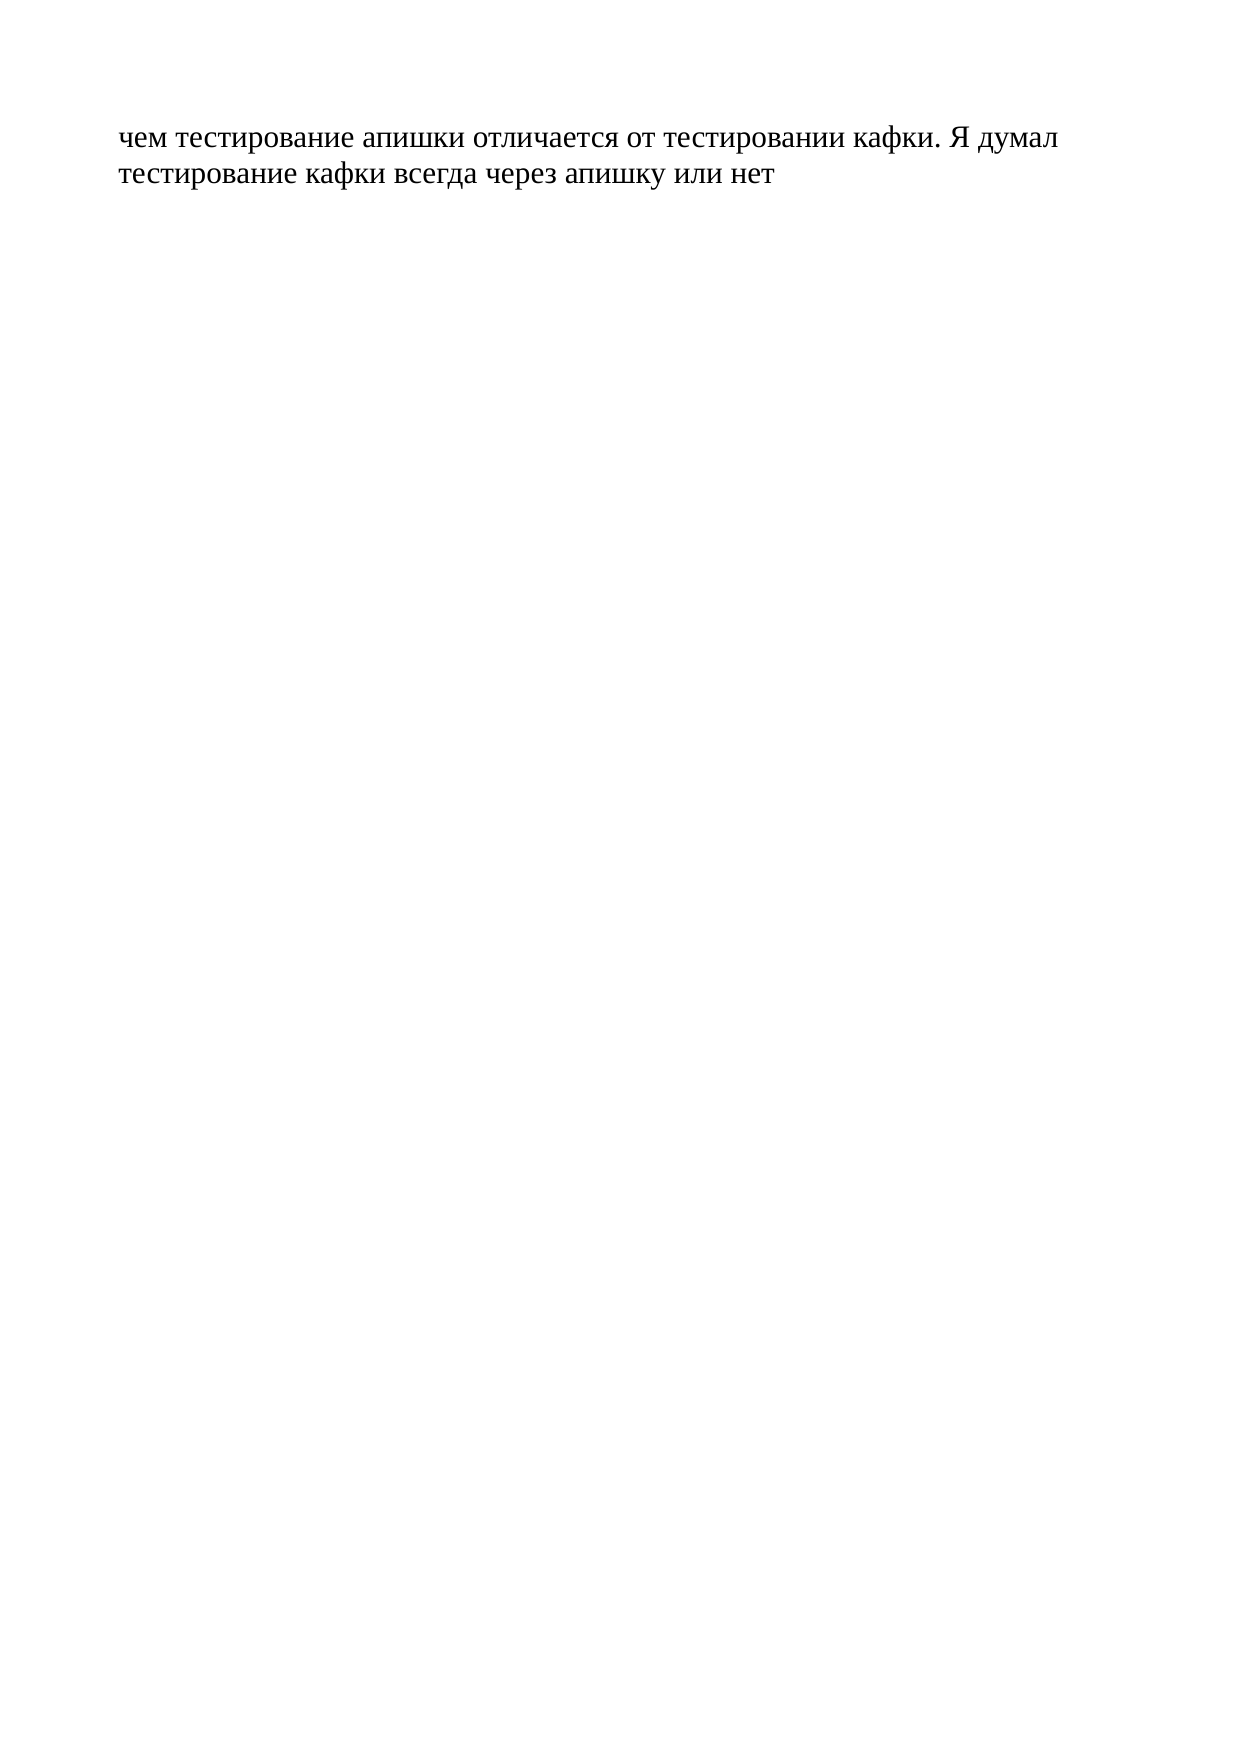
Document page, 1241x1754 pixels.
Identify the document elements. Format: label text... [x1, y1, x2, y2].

text чем тестирование апишки отличается от тестировании кафки. Я думал тестирование кафки всегда через апишку или нет [118, 118, 1122, 190]
